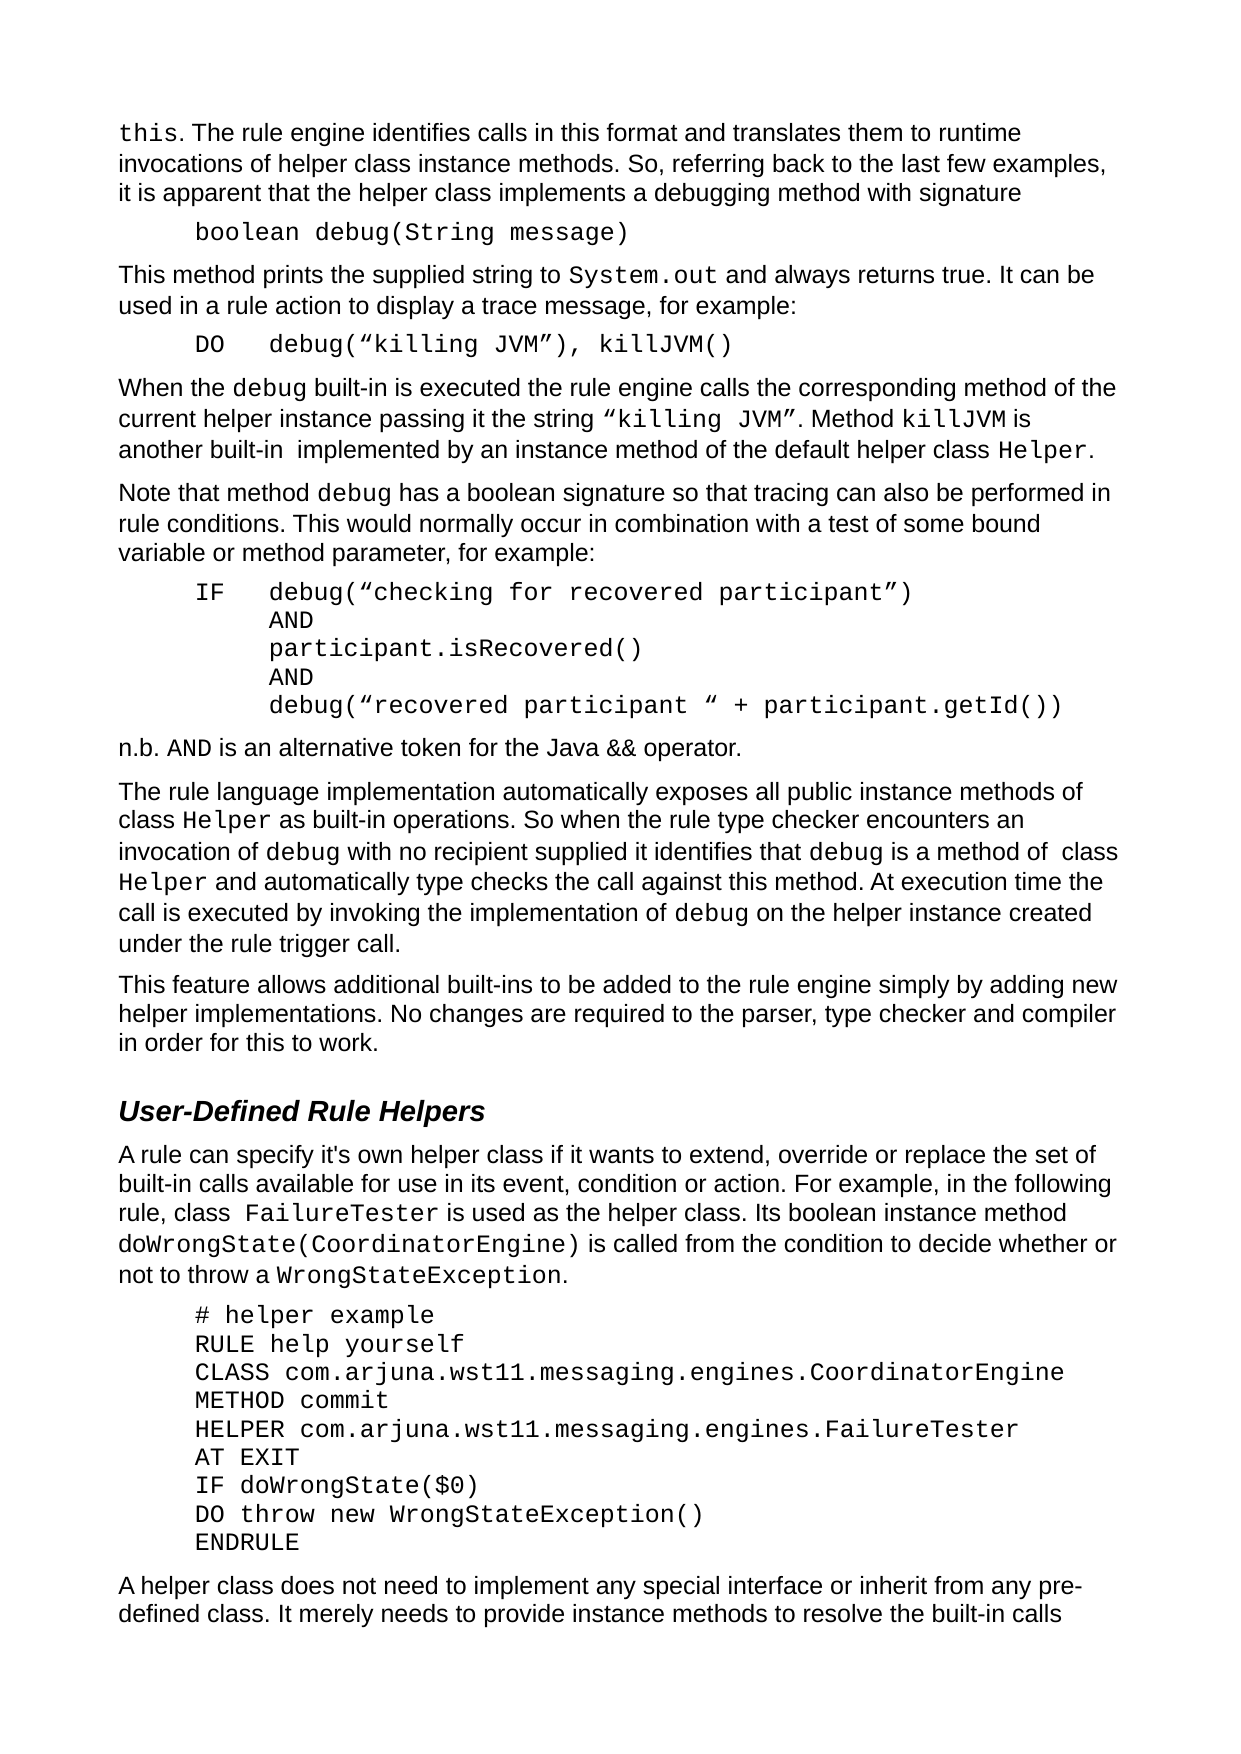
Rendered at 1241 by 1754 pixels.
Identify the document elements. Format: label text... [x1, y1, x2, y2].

text This method prints the supplied string to System.out and always returns true. It can be used in a rule action to display a trace message, for example: [118, 260, 1122, 319]
text this. The rule engine identifies calls in this format and translates them to runtime invocations of helper class instance methods. So, referring back to the last few examples, it is apparent that the helper class implements a debugging method with signature [118, 118, 1122, 207]
text When the debug built-in is executed the rule engine calls the corresponding method of the current helper instance passing it the string “killing JVM”. Method killJVM is another built-in implemented by an instance method of the default helper class Helper. [118, 373, 1122, 466]
text boolean debug(String message) [194, 219, 1122, 247]
text DO debug(“killing JVM”), killJVM() [194, 332, 1122, 360]
text A rule can specify it's own helper class if it wants to extend, override or replace the set of built-in calls available for use in its event, condition or action. For example, in the following rule, class FailureTester is used as the helper class. Its boolean instance method doWrongState(CoordinatorEngine) is called from the condition to decide whether or not to throw a WrongStateException. [118, 1140, 1122, 1291]
subtitle User-Defined Rule Helpers [118, 1094, 1122, 1128]
text n.b. AND is an alternative token for the Java && operator. [118, 733, 1122, 764]
text IF debug(“checking for recovered participant”) AND participant.isRecovered() AND debug(“recovered participant “ + participant.getId()) [194, 579, 1122, 721]
text Note that method debug has a boolean signature so that tracing can also be performed in rule conditions. This would normally occur in combination with a test of some bound variable or method parameter, for example: [118, 478, 1122, 567]
text A helper class does not need to implement any special interface or inherit from any pre-defined class. It merely needs to provide instance methods to resolve the built-in calls [118, 1571, 1122, 1628]
text The rule language implementation automatically exposes all public instance methods of class Helper as built-in operations. So when the rule type checker encounters an invocation of debug with no recipient supplied it identifies that debug is a method of class Helper and automatically type checks the call against this method. At execution time the call is executed by invoking the implementation of debug on the helper instance created under the rule trigger call. [118, 777, 1122, 958]
text # helper example RULE help yourself CLASS com.arjuna.wst11.messaging.engines.CoordinatorEngine METHOD commit HELPER com.arjuna.wst11.messaging.engines.FailureTester AT EXIT IF doWrongState($0) DO throw new WrongStateException() ENDRULE [194, 1303, 1122, 1558]
text This feature allows additional built-ins to be added to the rule engine simply by adding new helper implementations. No changes are required to the parser, type checker and compiler in order for this to work. [118, 971, 1122, 1057]
